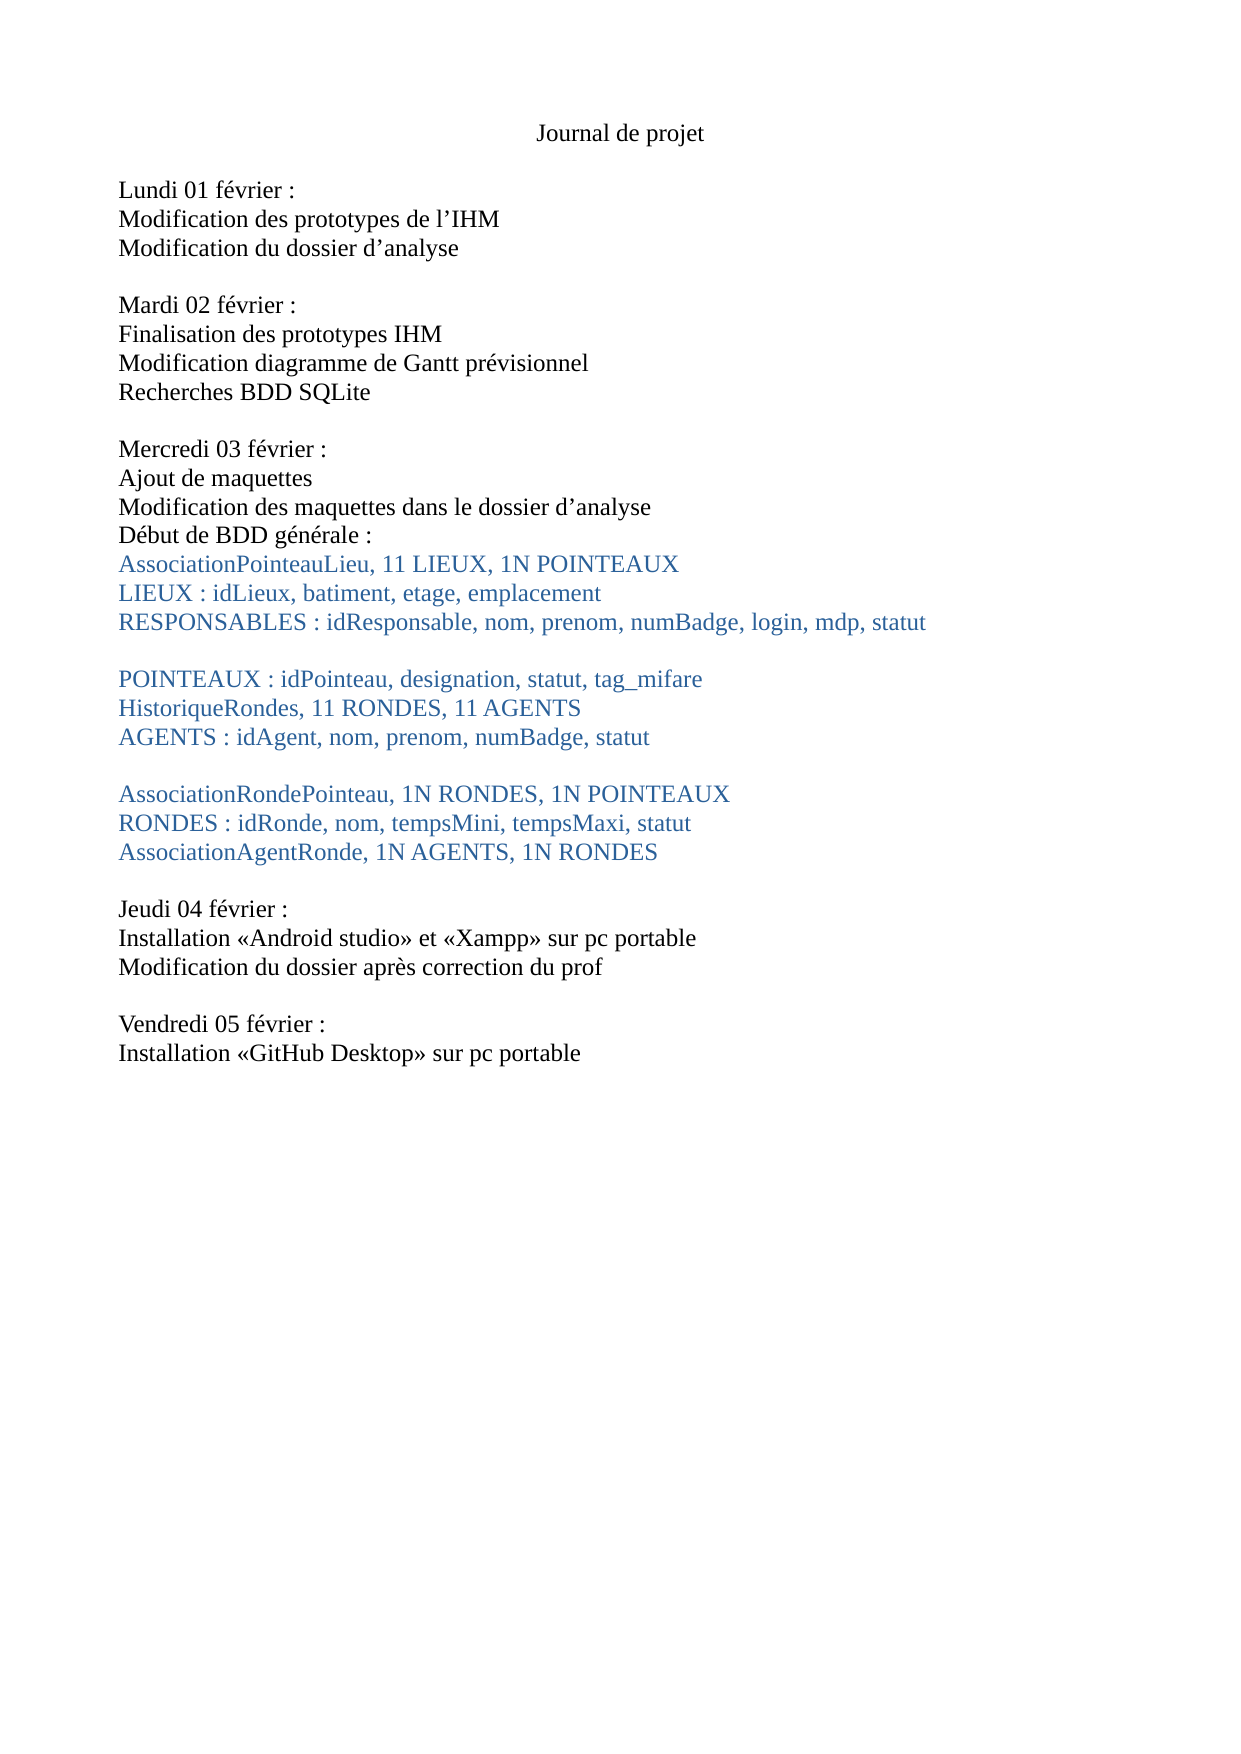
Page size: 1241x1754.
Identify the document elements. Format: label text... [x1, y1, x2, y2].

text AssociationRondePointeau, 1N RONDES, 1N POINTEAUX [118, 779, 1122, 808]
text Début de BDD générale : [118, 521, 1122, 549]
text Ajout de maquettes [118, 463, 1122, 492]
text Finalisation des prototypes IHM [118, 319, 1122, 348]
text Vendredi 05 février : [118, 1009, 1122, 1038]
text Modification du dossier après correction du prof [118, 952, 1122, 981]
text Modification diagramme de Gantt prévisionnel [118, 348, 1122, 377]
text AssociationAgentRonde, 1N AGENTS, 1N RONDES [118, 837, 1122, 866]
text Modification des prototypes de l’IHM [118, 204, 1122, 233]
text AssociationPointeauLieu, 11 LIEUX, 1N POINTEAUX [118, 549, 1122, 578]
text Journal de projet [118, 118, 1122, 147]
text HistoriqueRondes, 11 RONDES, 11 AGENTS [118, 693, 1122, 722]
text Jeudi 04 février : [118, 894, 1122, 923]
text Mercredi 03 février : [118, 434, 1122, 463]
text RONDES : idRonde, nom, tempsMini, tempsMaxi, statut [118, 808, 1122, 837]
text Lundi 01 février : [118, 176, 1122, 204]
text RESPONSABLES : idResponsable, nom, prenom, numBadge, login, mdp, statut [118, 607, 1122, 636]
text Recherches BDD SQLite [118, 377, 1122, 406]
text Modification du dossier d’analyse [118, 233, 1122, 262]
text AGENTS : idAgent, nom, prenom, numBadge, statut [118, 722, 1122, 751]
text Installation «GitHub Desktop» sur pc portable [118, 1038, 1122, 1067]
text Modification des maquettes dans le dossier d’analyse [118, 492, 1122, 521]
text Mardi 02 février : [118, 291, 1122, 319]
text LIEUX : idLieux, batiment, etage, emplacement [118, 578, 1122, 607]
text Installation «Android studio» et «Xampp» sur pc portable [118, 923, 1122, 952]
text POINTEAUX : idPointeau, designation, statut, tag_mifare [118, 664, 1122, 693]
